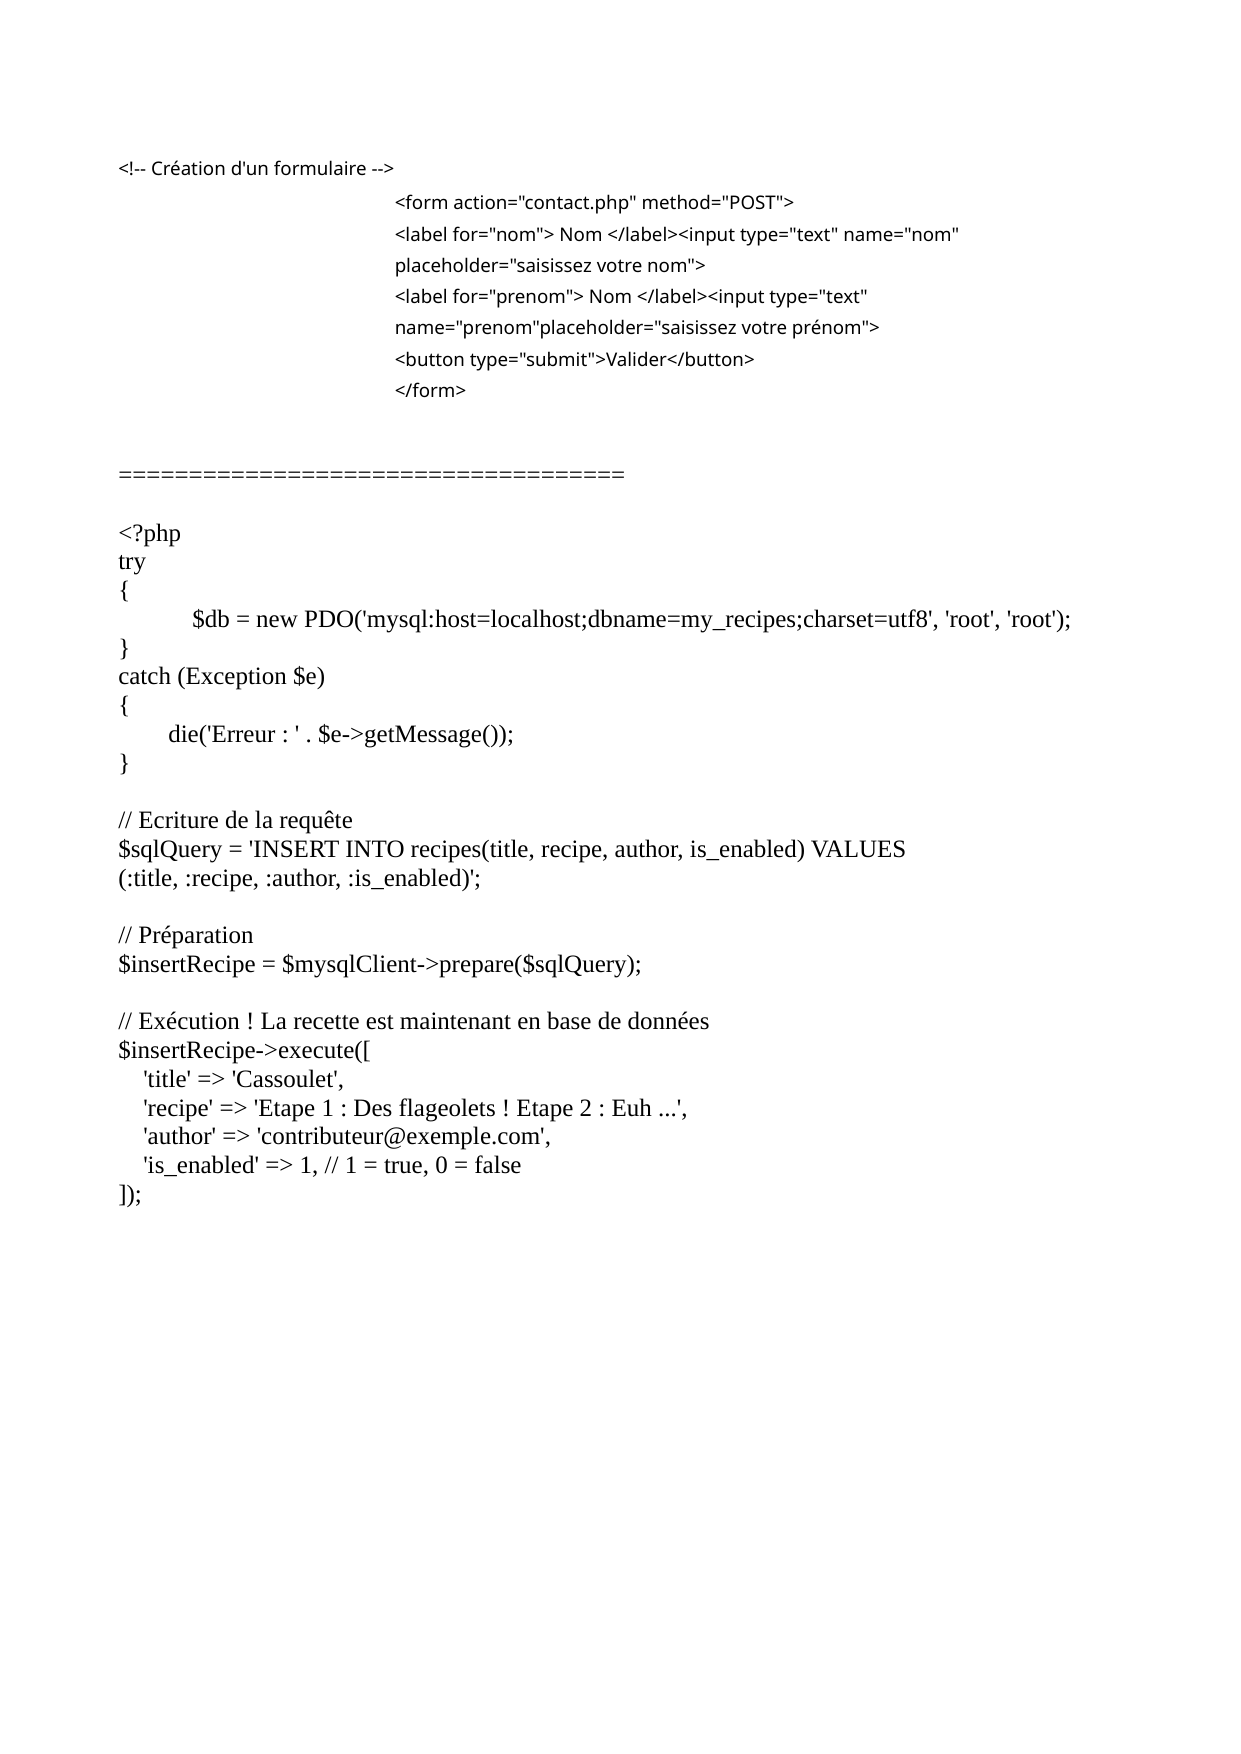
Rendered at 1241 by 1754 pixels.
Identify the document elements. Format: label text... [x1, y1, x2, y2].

text } [118, 633, 1122, 661]
text { [118, 690, 1122, 719]
text // Préparation [118, 920, 1122, 949]
text $insertRecipe->execute([ [118, 1035, 1122, 1064]
table_cell [118, 215, 394, 278]
text $insertRecipe = $mysqlClient->prepare($sqlQuery); [118, 949, 1122, 978]
text $sqlQuery = 'INSERT INTO recipes(title, recipe, author, is_enabled) VALUES (:title, :recipe, :author, :is_enabled)'; [118, 834, 1122, 891]
text 'recipe' => 'Etape 1 : Des flageolets ! Etape 2 : Euh ...', [118, 1093, 1122, 1121]
text try [118, 546, 1122, 575]
text ==================================== [118, 460, 1122, 489]
table_cell <button type="submit">Valider</button> [395, 340, 1122, 371]
text ]); [118, 1179, 1122, 1208]
table_cell <label for="prenom"> Nom </label><input type="text" name="prenom"placeholder="saisissez votre prénom"> [395, 278, 1122, 340]
table_cell [118, 184, 394, 215]
text 'title' => 'Cassoulet', [118, 1064, 1122, 1093]
table_header [395, 147, 1122, 184]
text $db = new PDO('mysql:host=localhost;dbname=my_recipes;charset=utf8', 'root', 'root'); [118, 604, 1122, 633]
text die('Erreur : ' . $e->getMessage()); [118, 719, 1122, 748]
text 'author' => 'contributeur@exemple.com', [118, 1121, 1122, 1150]
table_cell [118, 278, 394, 340]
table_cell </form> [395, 371, 1122, 403]
text catch (Exception $e) [118, 661, 1122, 690]
text 'is_enabled' => 1, // 1 = true, 0 = false [118, 1150, 1122, 1179]
text // Exécution ! La recette est maintenant en base de données [118, 1006, 1122, 1035]
table_cell <label for="nom"> Nom </label><input type="text" name="nom" placeholder="saisissez votre nom"> [395, 215, 1122, 278]
table_cell [118, 340, 394, 371]
text } [118, 748, 1122, 776]
text <?php [118, 518, 1122, 546]
text // Ecriture de la requête [118, 805, 1122, 834]
text { [118, 575, 1122, 604]
table_header <!-- Création d'un formulaire --> [118, 147, 394, 184]
table_cell <form action="contact.php" method="POST"> [395, 184, 1122, 215]
table_cell [118, 371, 394, 403]
